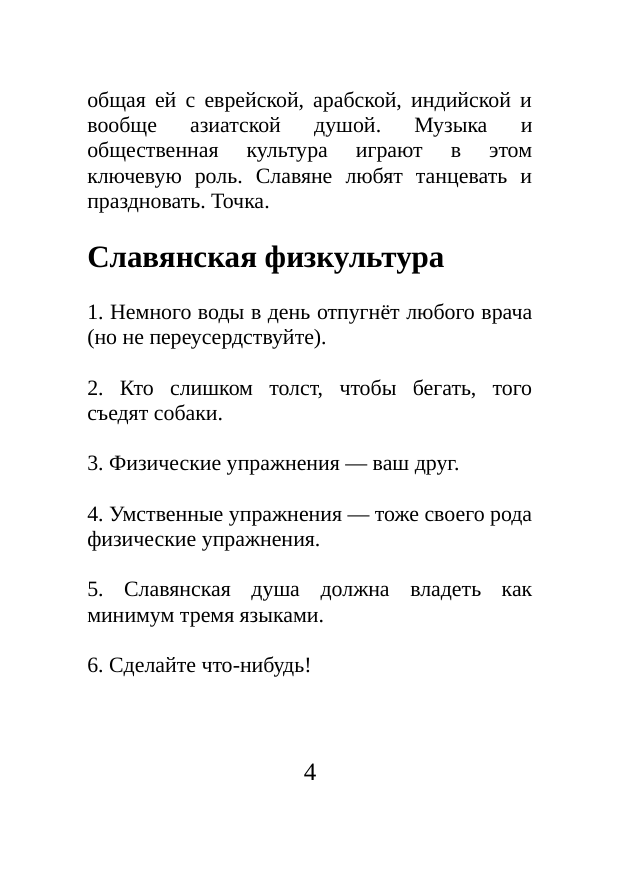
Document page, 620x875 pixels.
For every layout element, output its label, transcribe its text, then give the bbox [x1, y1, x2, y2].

text общая ей с еврейской, арабской, индийской и вообще азиатской душой. Музыка и общественная культура играют в этом ключевую роль. Славяне любят танцевать и праздновать. Точка. [87, 87, 532, 213]
text 3. Физические упражнения — ваш друг. [87, 450, 532, 476]
text 6. Сделайте что-нибудь! [87, 652, 532, 677]
text 2. Кто слишком толст, чтобы бегать, того съедят собаки. [87, 375, 532, 425]
text Славянская физкультура [87, 238, 532, 274]
text 4. Умственные упражнения — тоже своего рода физические упражнения. [87, 501, 532, 551]
text 5. Славянская душа должна владеть как минимум тремя языками. [87, 576, 532, 627]
text 1. Немного воды в день отпугнёт любого врача (но не переусердствуйте). [87, 299, 532, 349]
